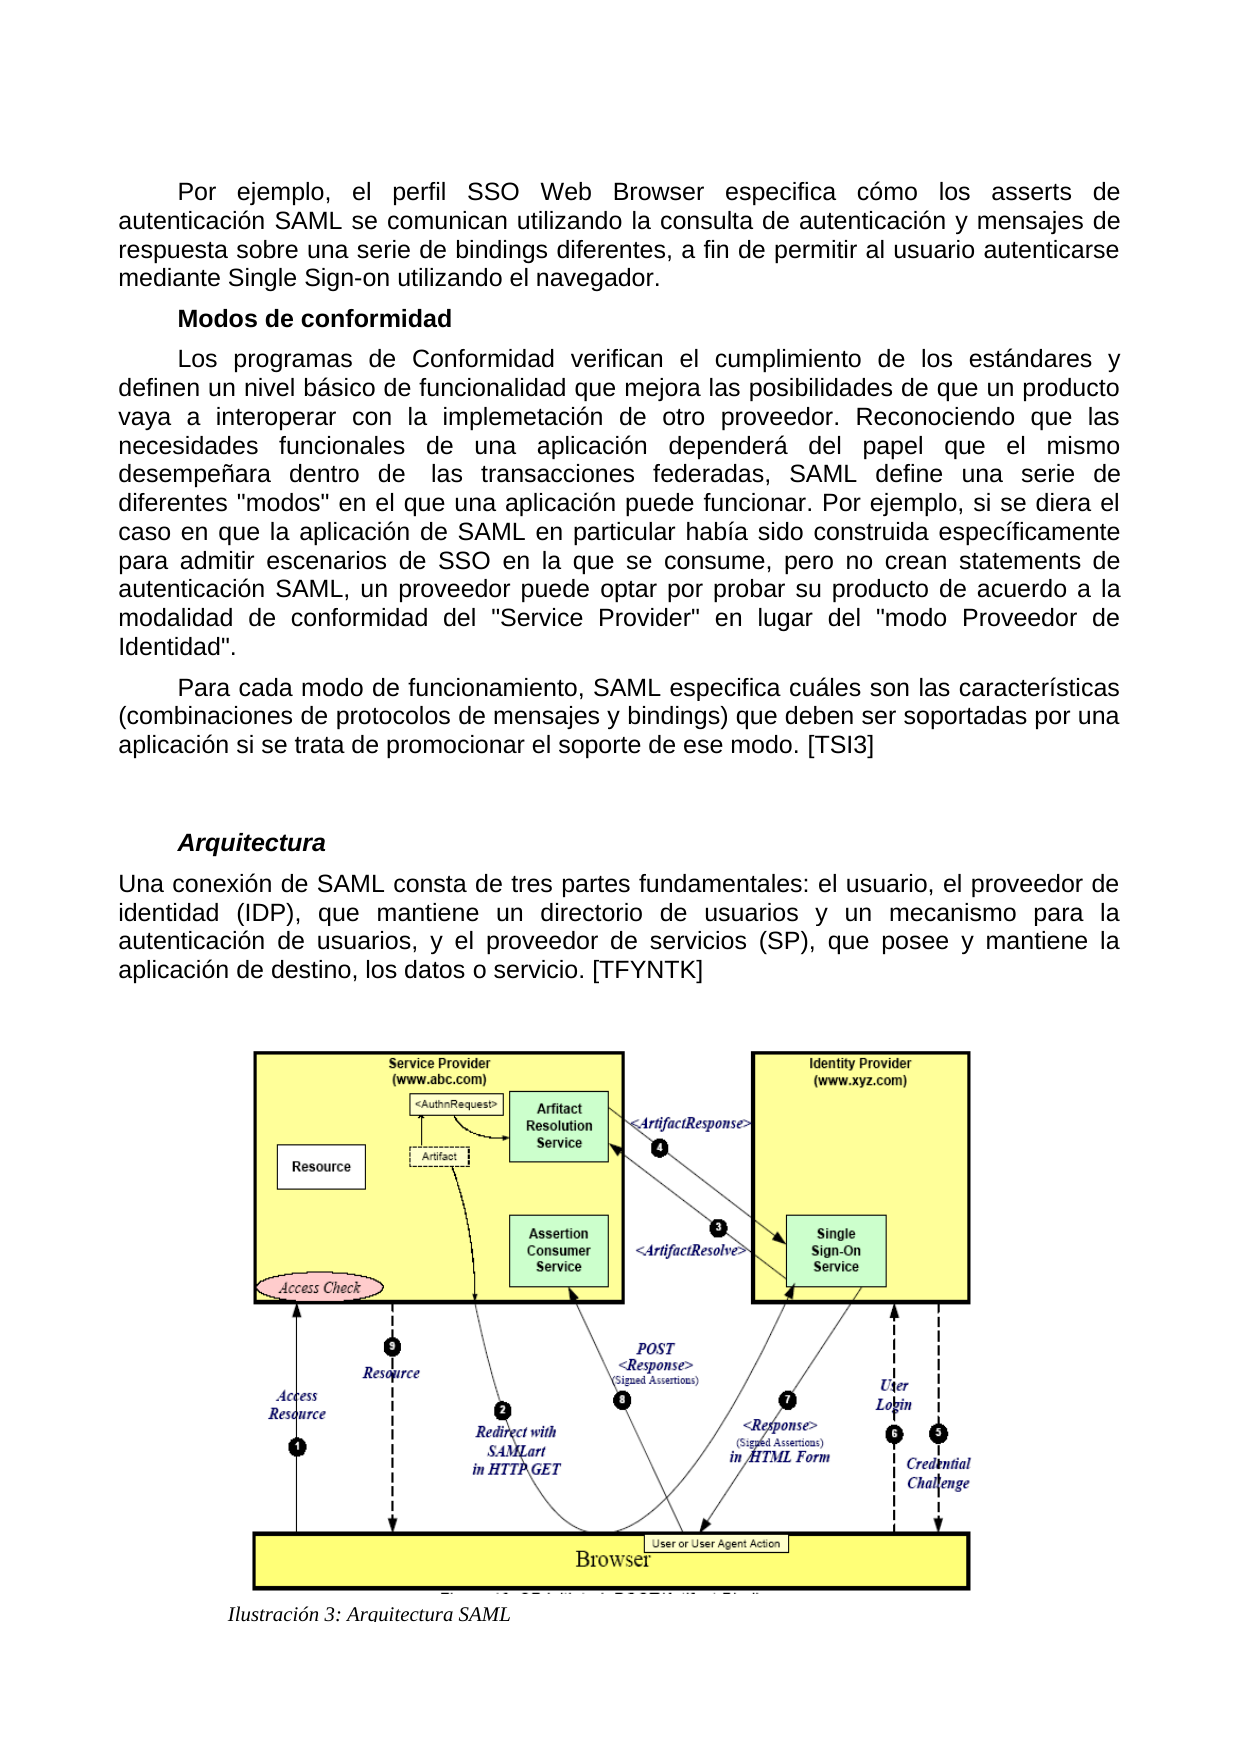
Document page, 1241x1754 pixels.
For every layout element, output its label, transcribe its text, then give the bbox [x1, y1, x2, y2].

text Los programas de Conformidad verifican el cumplimiento de los estándares y definen un nivel básico de funcionalidad que mejora las posibilidades de que un producto vaya a interoperar con la implemetación de otro proveedor. Reconociendo que las necesidades funcionales de una aplicación dependerá del papel que el mismo desempeñara dentro de las transacciones federadas, SAML define una serie de diferentes "modos" en el que una aplicación puede funcionar. Por ejemplo, si se diera el caso en que la aplicación de SAML en particular había sido construida específicamente para admitir escenarios de SSO en la que se consume, pero no crean statements de autenticación SAML, un proveedor puede optar por probar su producto de acuerdo a la modalidad de conformidad del "Service Provider" en lugar del "modo Proveedor de Identidad". [118, 344, 1122, 661]
text Por ejemplo, el perfil SSO Web Browser especifica cómo los asserts de autenticación SAML se comunican utilizando la consulta de autenticación y mensajes de respuesta sobre una serie de bindings diferentes, a fin de permitir al usuario autenticarse mediante Single Sign-on utilizando el navegador. [118, 177, 1122, 292]
text Para cada modo de funcionamiento, SAML especifica cuáles son las características (combinaciones de protocolos de mensajes y bindings) que deben ser soportadas por una aplicación si se trata de promocionar el soporte de ese modo. [TSI3] [118, 672, 1122, 759]
subtitle Arquitectura [335, 828, 1122, 857]
text Ilustración 3: Arquitectura SAML [513, 1602, 992, 1622]
picture [244, 1042, 979, 1594]
text Una conexión de SAML consta de tres partes fundamentales: el usuario, el proveedor de identidad (IDP), que mantiene un directorio de usuarios y un mecanismo para la autenticación de usuarios, y el proveedor de servicios (SP), que posee y mantiene la aplicación de destino, los datos o servicio. [TFYNTK] [118, 869, 1122, 984]
subtitle Modos de conformidad [459, 304, 1122, 333]
